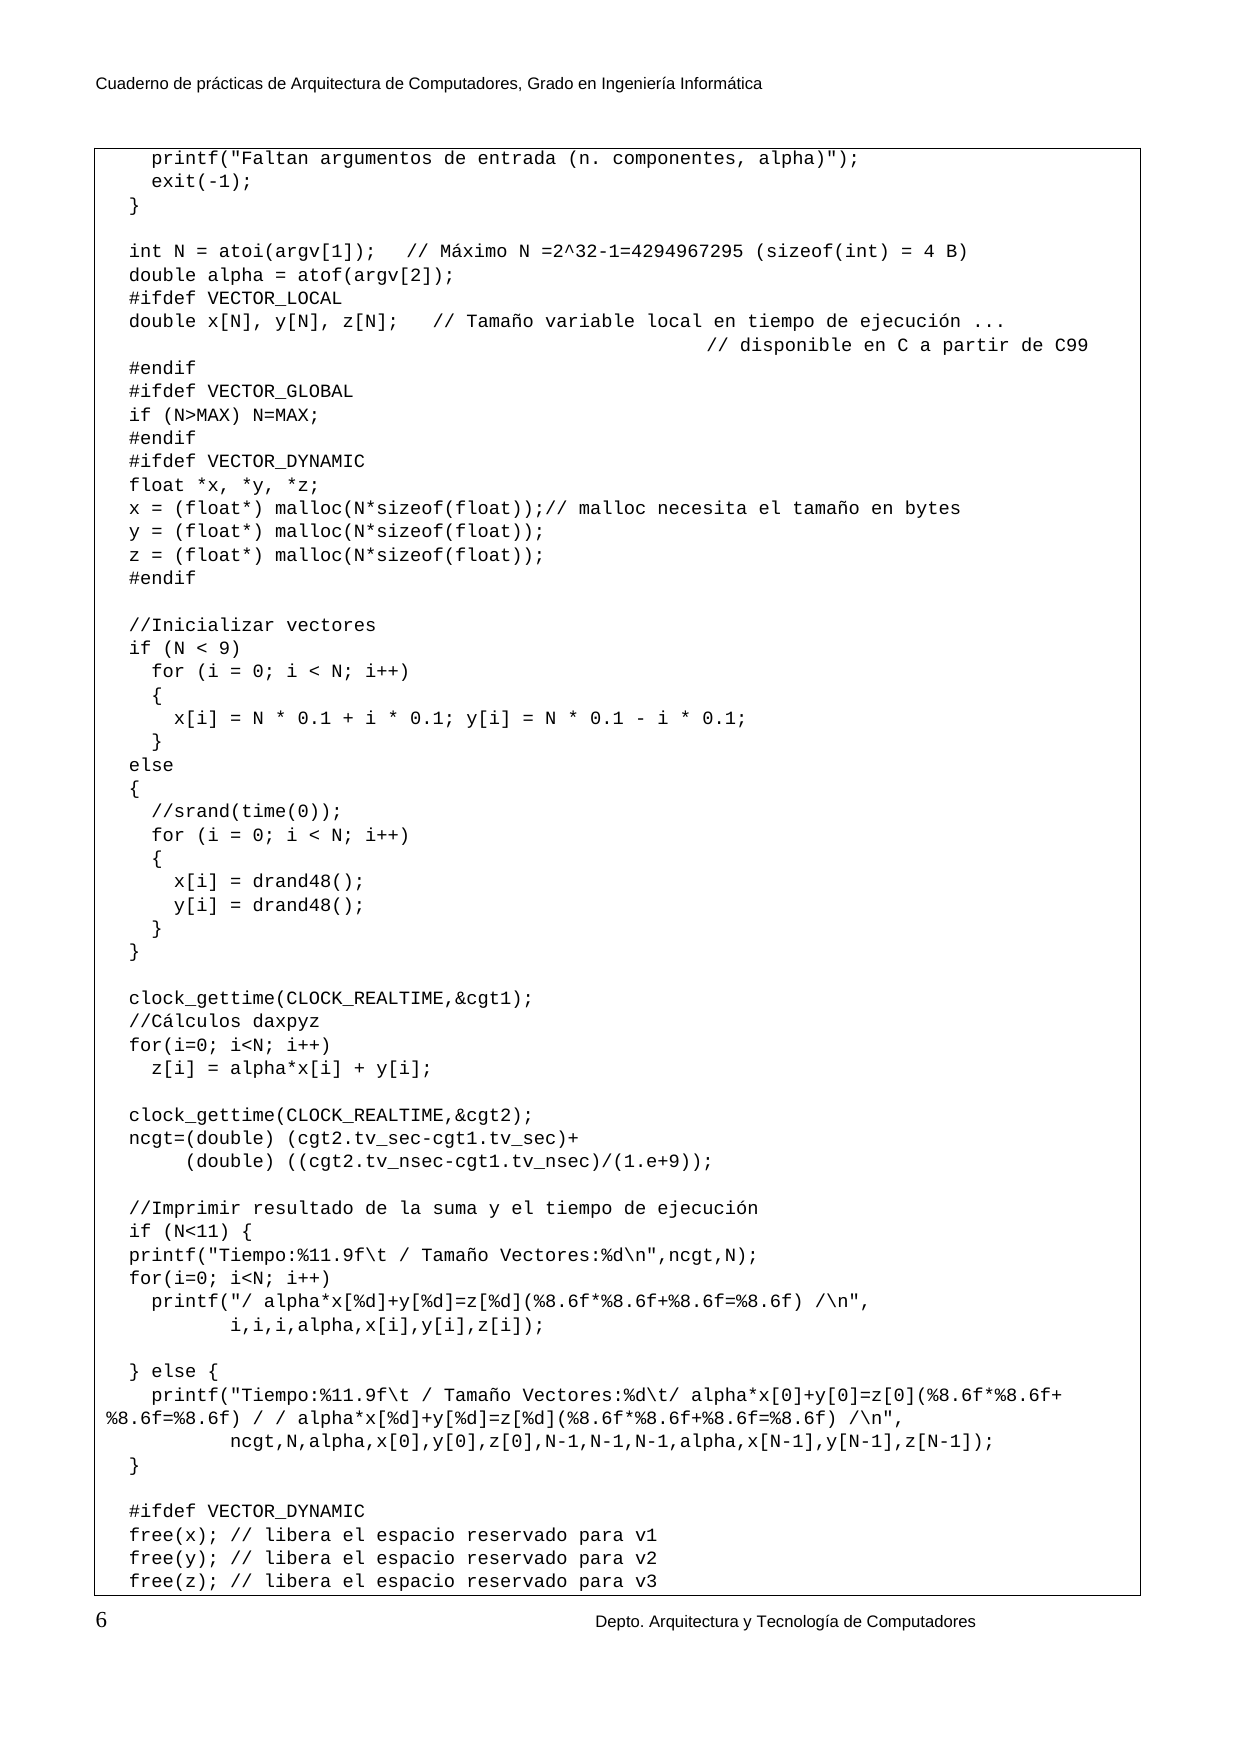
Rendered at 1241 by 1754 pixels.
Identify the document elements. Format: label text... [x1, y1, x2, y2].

table_header printf("Faltan argumentos de entrada (n. componentes, alpha)"); exit(-1); } int N = atoi(argv[1]); // Máximo N =2^32-1=4294967295 (sizeof(int) = 4 B) double alpha = atof(argv[2]); #ifdef VECTOR_LOCAL double x[N], y[N], z[N]; // Tamaño variable local en tiempo de ejecución ... // disponible en C a partir de C99 #endif #ifdef VECTOR_GLOBAL if (N>MAX) N=MAX; #endif #ifdef VECTOR_DYNAMIC float *x, *y, *z; x = (float*) malloc(N*sizeof(float));// malloc necesita el tamaño en bytes y = (float*) malloc(N*sizeof(float)); z = (float*) malloc(N*sizeof(float)); #endif //Inicializar vectores if (N < 9) for (i = 0; i < N; i++) { x[i] = N * 0.1 + i * 0.1; y[i] = N * 0.1 - i * 0.1; } else { //srand(time(0)); for (i = 0; i < N; i++) { x[i] = drand48(); y[i] = drand48(); } } clock_gettime(CLOCK_REALTIME,&cgt1); //Cálculos daxpyz for(i=0; i<N; i++) z[i] = alpha*x[i] + y[i]; clock_gettime(CLOCK_REALTIME,&cgt2); ncgt=(double) (cgt2.tv_sec-cgt1.tv_sec)+ (double) ((cgt2.tv_nsec-cgt1.tv_nsec)/(1.e+9)); //Imprimir resultado de la suma y el tiempo de ejecución if (N<11) { printf("Tiempo:%11.9f\t / Tamaño Vectores:%d\n",ncgt,N); for(i=0; i<N; i++) printf("/ alpha*x[%d]+y[%d]=z[%d](%8.6f*%8.6f+%8.6f=%8.6f) /\n", i,i,i,alpha,x[i],y[i],z[i]); } else { printf("Tiempo:%11.9f\t / Tamaño Vectores:%d\t/ alpha*x[0]+y[0]=z[0](%8.6f*%8.6f+%8.6f=%8.6f) / / alpha*x[%d]+y[%d]=z[%d](%8.6f*%8.6f+%8.6f=%8.6f) /\n", ncgt,N,alpha,x[0],y[0],z[0],N-1,N-1,N-1,alpha,x[N-1],y[N-1],z[N-1]); } #ifdef VECTOR_DYNAMIC free(x); // libera el espacio reservado para v1 free(y); // libera el espacio reservado para v2 free(z); // libera el espacio reservado para v3 [95, 149, 1140, 1595]
